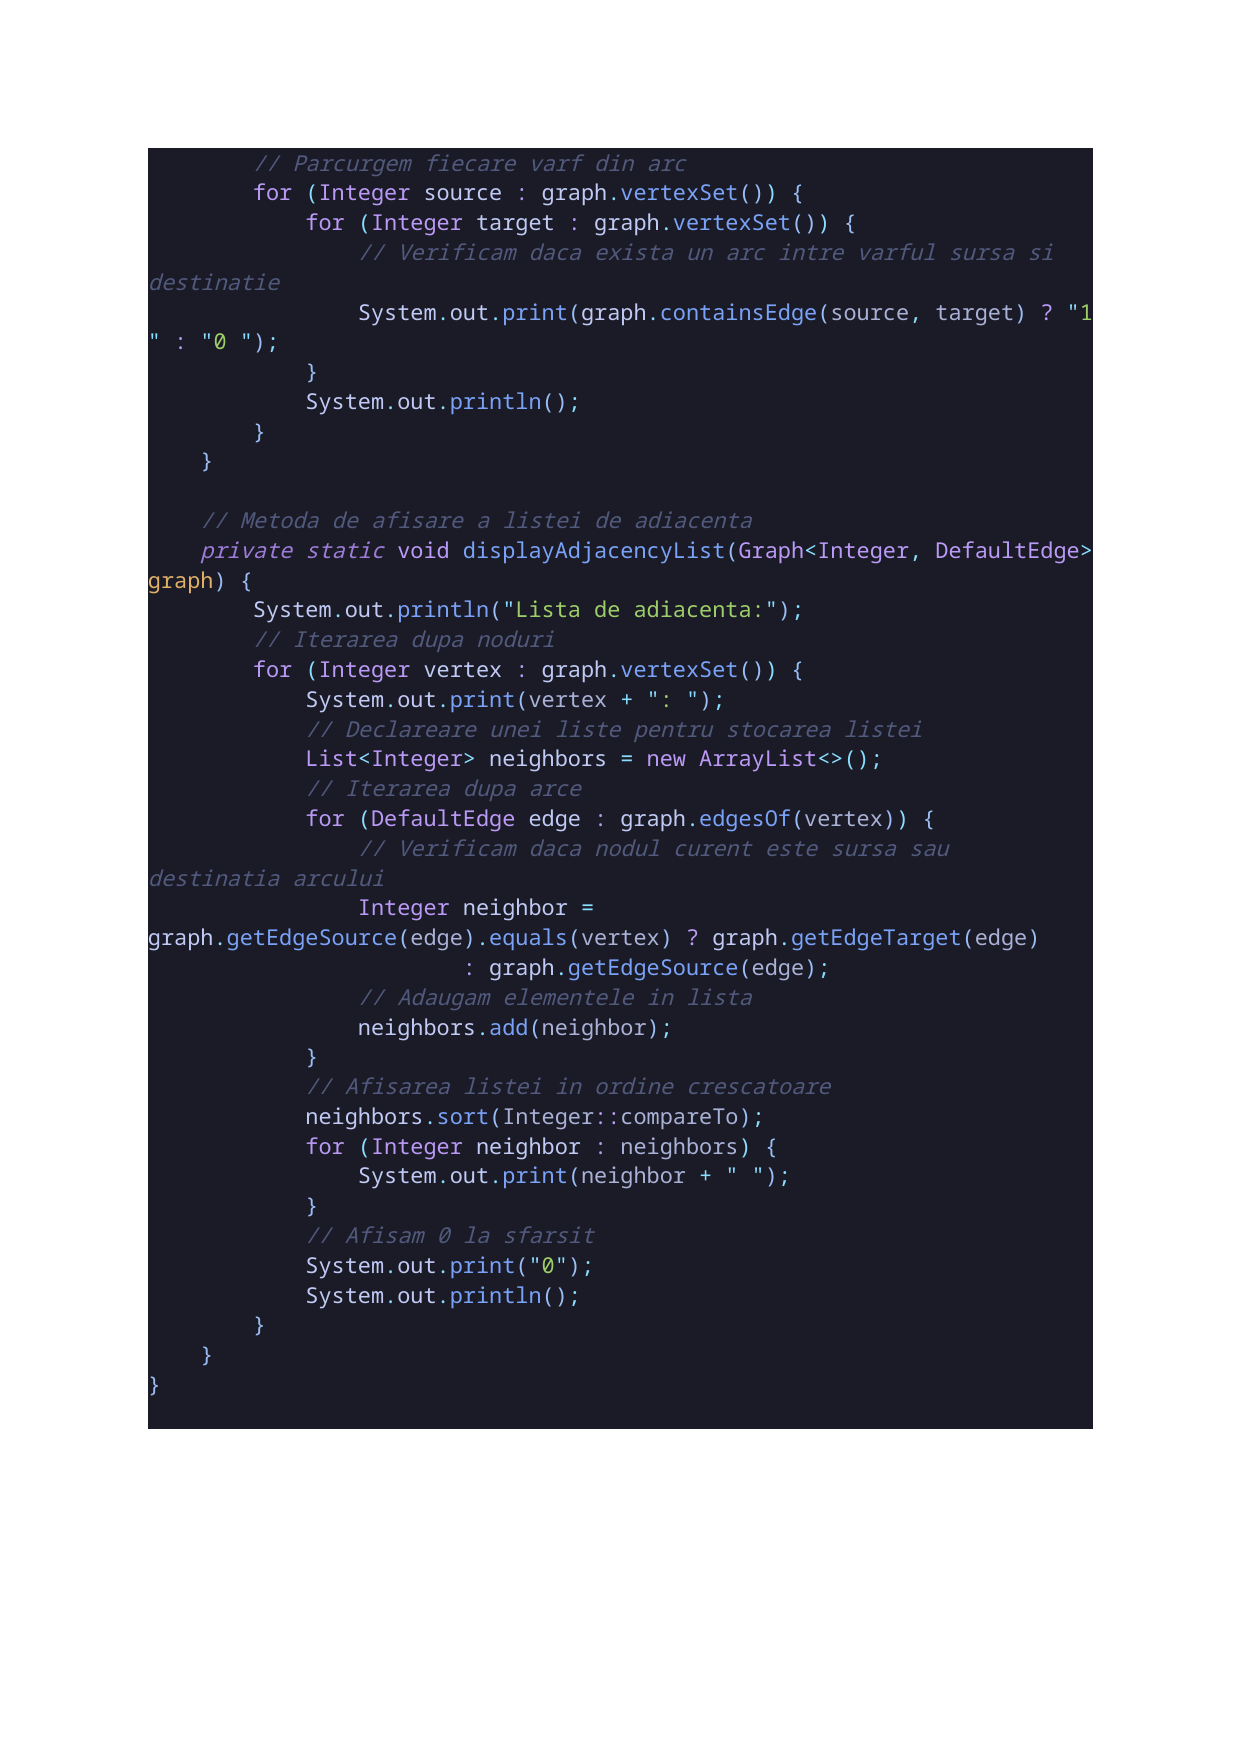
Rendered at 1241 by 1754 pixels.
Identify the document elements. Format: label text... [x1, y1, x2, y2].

text // Verificam daca nodul curent este sursa sau destinatia arcului [148, 833, 1093, 892]
text for (DefaultEdge edge : graph.edgesOf(vertex)) { [148, 803, 1093, 833]
text // Afisam 0 la sfarsit [148, 1220, 1093, 1250]
text neighbors.sort(Integer::compareTo); [148, 1101, 1093, 1131]
text // Iterarea dupa arce [148, 773, 1093, 803]
text : graph.getEdgeSource(edge); [148, 952, 1093, 982]
text System.out.println(); [148, 386, 1093, 416]
text } [148, 1309, 1093, 1339]
text for (Integer vertex : graph.vertexSet()) { [148, 654, 1093, 684]
text } [148, 1190, 1093, 1220]
text Integer neighbor = graph.getEdgeSource(edge).equals(vertex) ? graph.getEdgeTarget(edge) [148, 892, 1093, 952]
text } [148, 416, 1093, 446]
text // Adaugam elementele in lista [148, 982, 1093, 1012]
text // Afisarea listei in ordine crescatoare [148, 1071, 1093, 1101]
text } [148, 1041, 1093, 1071]
text for (Integer neighbor : neighbors) { [148, 1131, 1093, 1161]
text } [148, 446, 1093, 475]
text System.out.print(neighbor + " "); [148, 1161, 1093, 1190]
text // Metoda de afisare a listei de adiacenta [148, 505, 1093, 535]
text } [148, 356, 1093, 386]
text System.out.print(vertex + ": "); [148, 684, 1093, 714]
text List<Integer> neighbors = new ArrayList<>(); [148, 743, 1093, 773]
text neighbors.add(neighbor); [148, 1012, 1093, 1041]
text // Iterarea dupa noduri [148, 624, 1093, 654]
text // Declareare unei liste pentru stocarea listei [148, 714, 1093, 743]
text // Parcurgem fiecare varf din arc [148, 148, 1093, 177]
text System.out.println("Lista de adiacenta:"); [148, 594, 1093, 624]
text for (Integer target : graph.vertexSet()) { [148, 207, 1093, 237]
text // Verificam daca exista un arc intre varful sursa si destinatie [148, 237, 1093, 297]
text } [148, 1339, 1093, 1369]
text for (Integer source : graph.vertexSet()) { [148, 177, 1093, 207]
text System.out.print("0"); [148, 1250, 1093, 1280]
text System.out.print(graph.containsEdge(source, target) ? "1 " : "0 "); [148, 297, 1093, 356]
text private static void displayAdjacencyList(Graph<Integer, DefaultEdge> graph) { [148, 535, 1093, 594]
text } [148, 1369, 1093, 1399]
text System.out.println(); [148, 1280, 1093, 1309]
